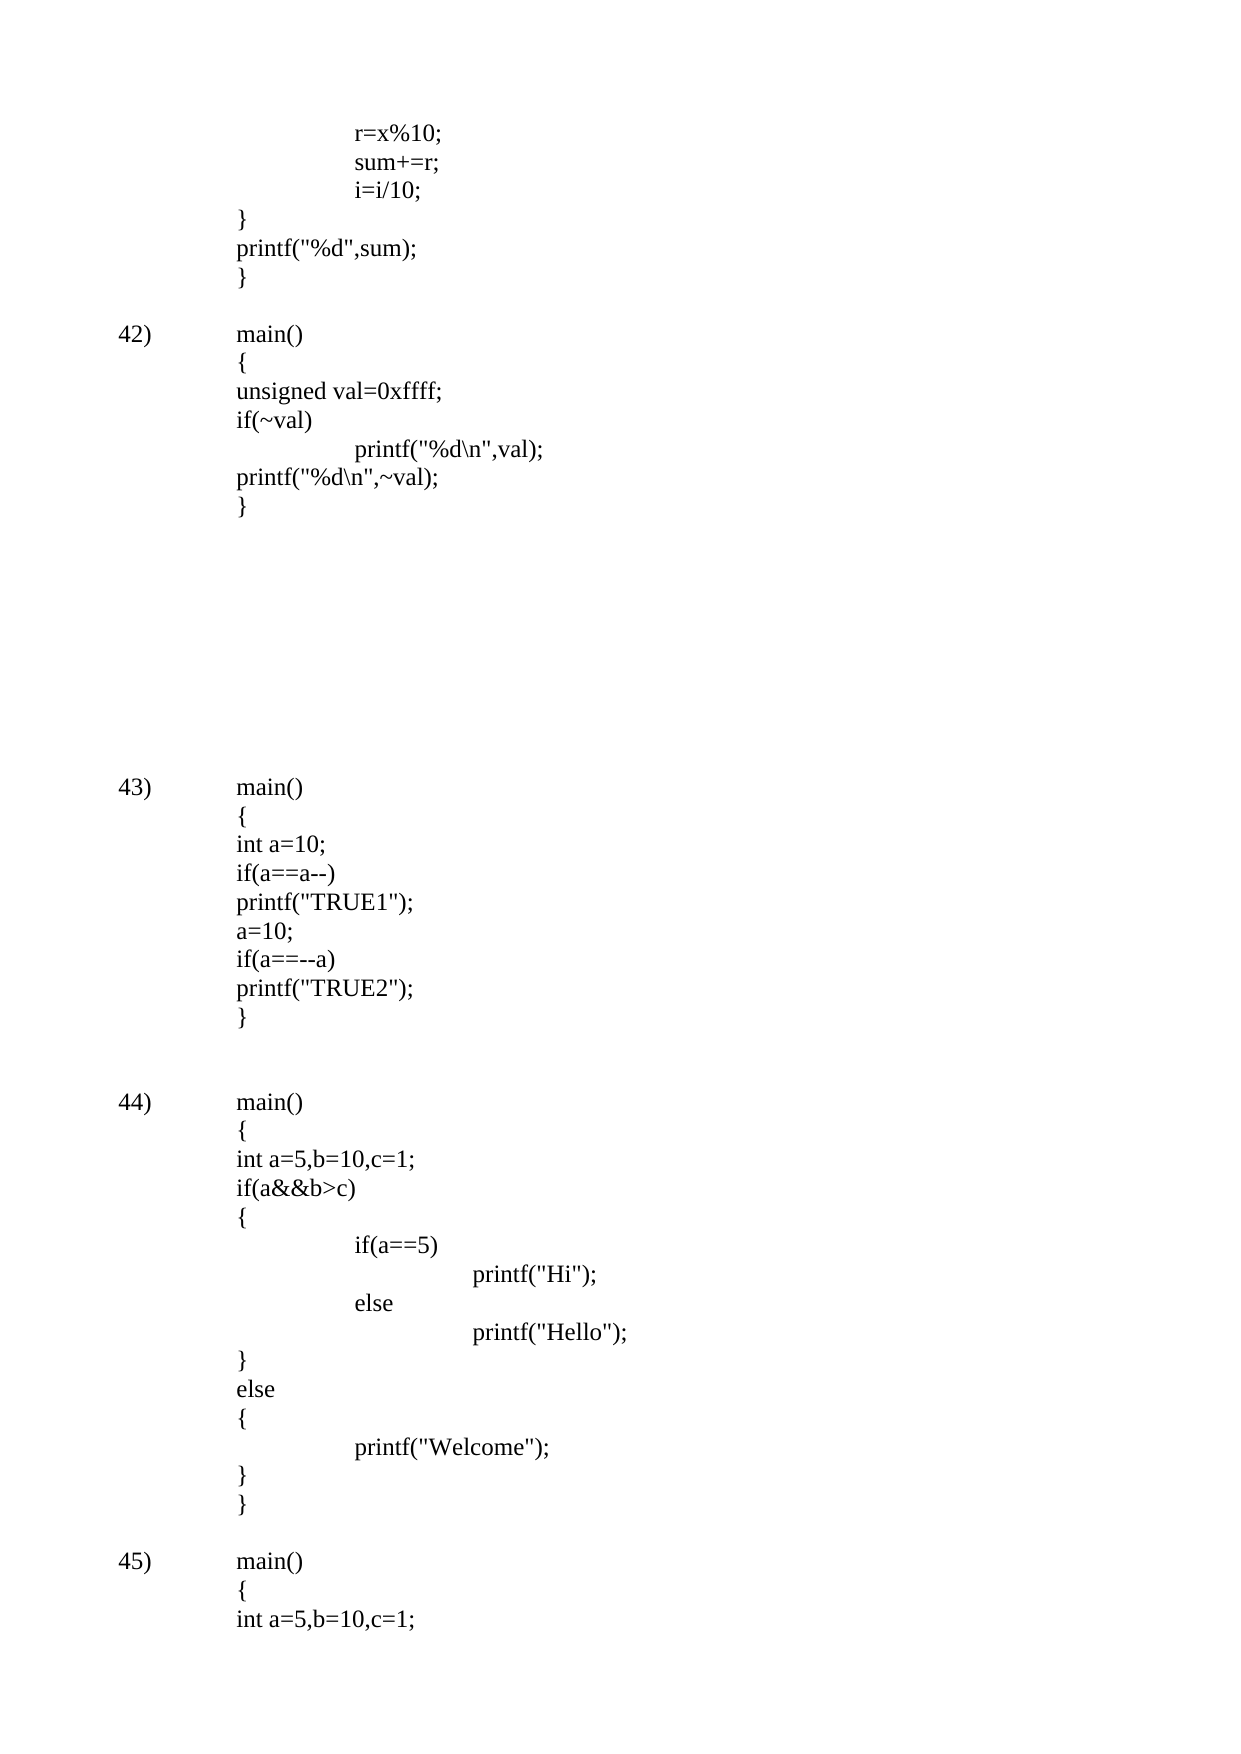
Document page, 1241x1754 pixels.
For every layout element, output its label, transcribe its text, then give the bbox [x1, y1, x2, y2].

text } [118, 1489, 1122, 1518]
text printf("%d\n",~val); [118, 462, 1122, 491]
text printf("Hello"); [118, 1317, 1122, 1346]
text sum+=r; [118, 147, 1122, 176]
text } [118, 204, 1122, 233]
text unsigned val=0xffff; [118, 376, 1122, 405]
text if(a==a--) [118, 858, 1122, 887]
text { [118, 1403, 1122, 1432]
text } [118, 491, 1122, 520]
text { [118, 1202, 1122, 1231]
text printf("Welcome"); [118, 1432, 1122, 1461]
text { [118, 1575, 1122, 1604]
text { [118, 801, 1122, 829]
text r=x%10; [118, 118, 1122, 147]
text if(a==5) [118, 1231, 1122, 1259]
text a=10; [118, 916, 1122, 944]
text } [118, 262, 1122, 291]
text } [118, 1461, 1122, 1489]
text printf("TRUE1"); [118, 887, 1122, 916]
text int a=10; [118, 829, 1122, 858]
text if(~val) [118, 405, 1122, 434]
text int a=5,b=10,c=1; [118, 1144, 1122, 1173]
text printf("TRUE2"); [118, 973, 1122, 1002]
text } [118, 1002, 1122, 1031]
text else [118, 1288, 1122, 1317]
text else [118, 1374, 1122, 1403]
text printf("%d",sum); [118, 233, 1122, 262]
text 42) main() [118, 319, 1122, 347]
text { [118, 347, 1122, 376]
text printf("%d\n",val); [118, 434, 1122, 462]
text } [118, 1346, 1122, 1374]
text 43) main() [118, 772, 1122, 801]
text 44) main() [118, 1087, 1122, 1116]
text int a=5,b=10,c=1; [118, 1604, 1122, 1632]
text if(a&&b>c) [118, 1173, 1122, 1202]
text i=i/10; [118, 176, 1122, 204]
text if(a==--a) [118, 944, 1122, 973]
text 45) main() [118, 1546, 1122, 1575]
text { [118, 1116, 1122, 1144]
text printf("Hi"); [118, 1259, 1122, 1288]
